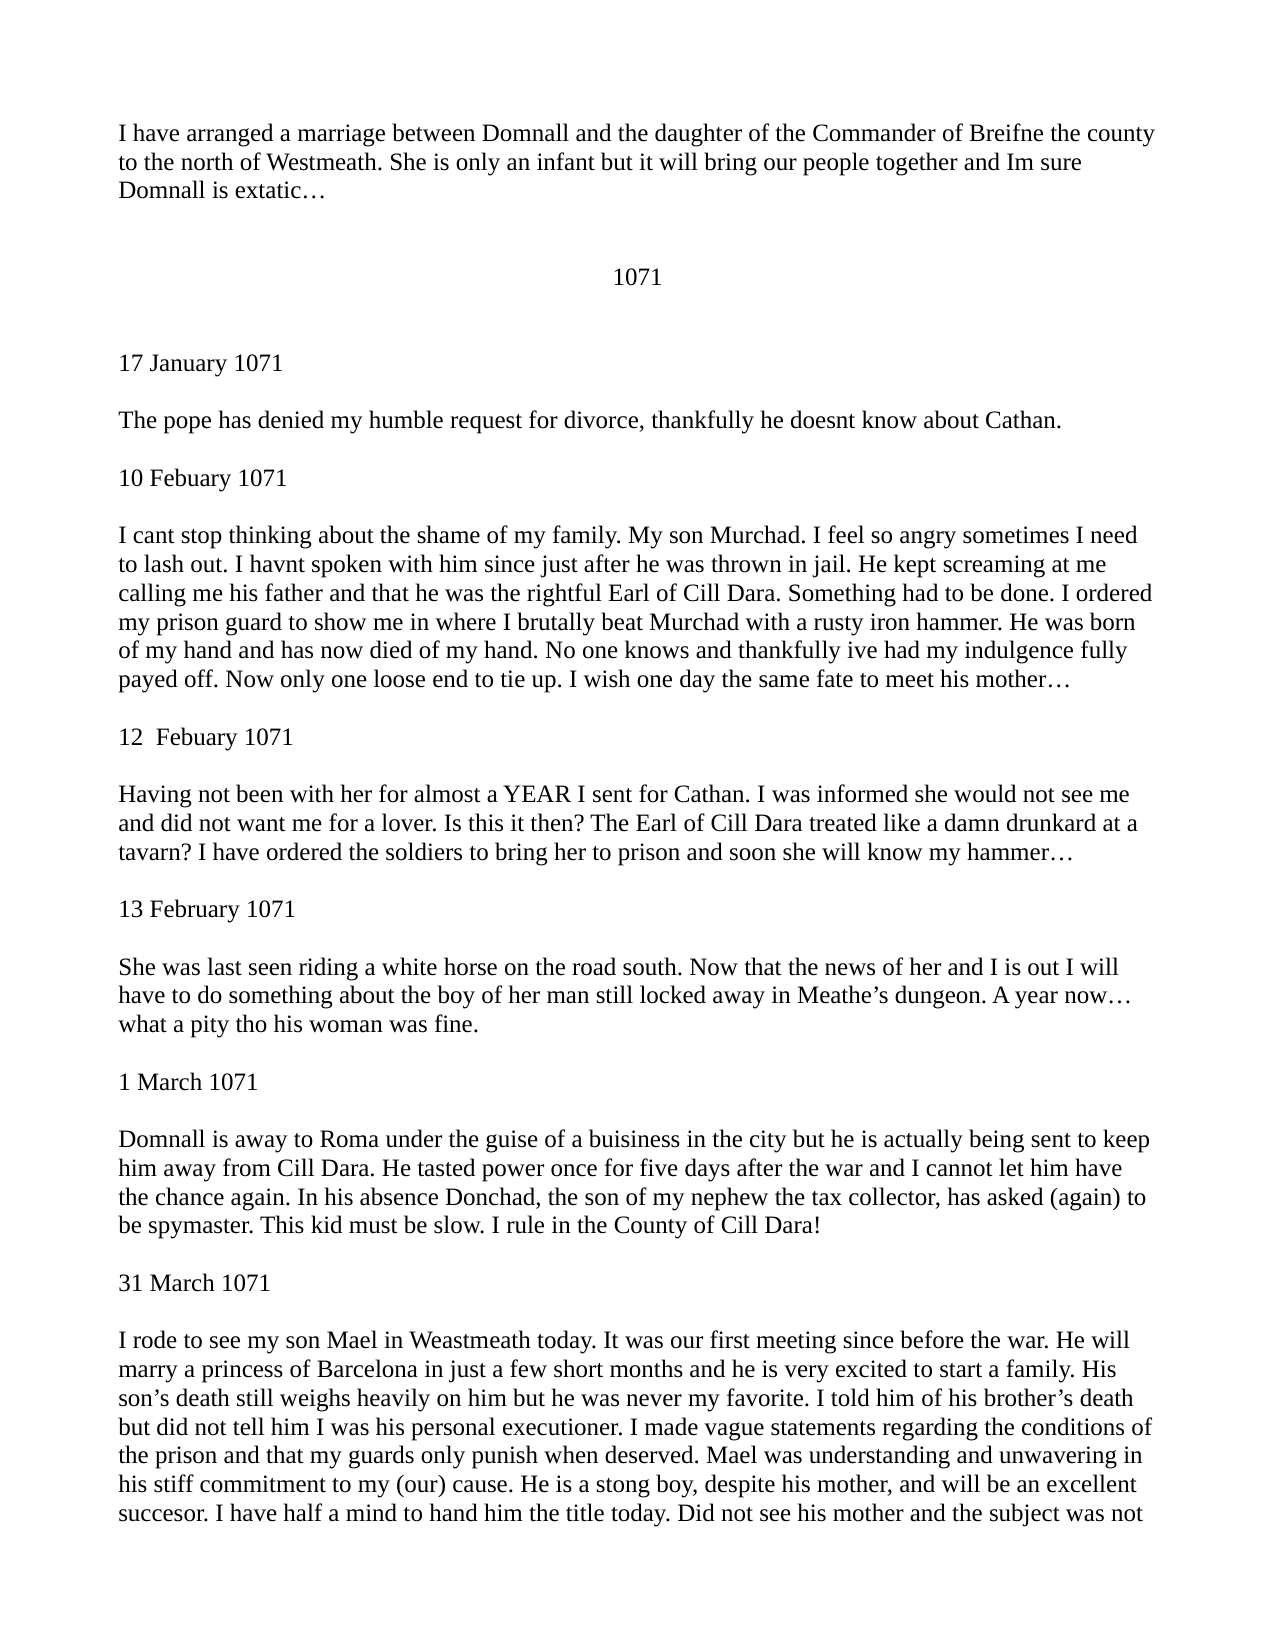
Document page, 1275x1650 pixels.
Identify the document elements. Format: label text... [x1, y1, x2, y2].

text 13 February 1071 [118, 894, 1157, 923]
text I have arranged a marriage between Domnall and the daughter of the Commander of Breifne the county to the north of Westmeath. She is only an infant but it will bring our people together and Im sure Domnall is extatic… [118, 118, 1157, 204]
text She was last seen riding a white horse on the road south. Now that the news of her and I is out I will have to do something about the boy of her man still locked away in Meathe’s dungeon. A year now… what a pity tho his woman was fine. [118, 952, 1157, 1038]
text 12 Febuary 1071 [118, 722, 1157, 751]
text Having not been with her for almost a YEAR I sent for Cathan. I was informed she would not see me and did not want me for a lover. Is this it then? The Earl of Cill Dara treated like a damn drunkard at a tavarn? I have ordered the soldiers to bring her to prison and soon she will know my hammer… [118, 779, 1157, 866]
text 1071 [118, 262, 1157, 291]
text 17 January 1071 [118, 348, 1157, 377]
text I rode to see my son Mael in Weastmeath today. It was our first meeting since before the war. He will marry a princess of Barcelona in just a few short months and he is very excited to start a family. His son’s death still weighs heavily on him but he was never my favorite. I told him of his brother’s death but did not tell him I was his personal executioner. I made vague statements regarding the conditions of the prison and that my guards only punish when deserved. Mael was understanding and unwavering in his stiff commitment to my (our) cause. He is a stong boy, despite his mother, and will be an excellent succesor. I have half a mind to hand him the title today. Did not see his mother and the subject was not [118, 1326, 1157, 1527]
text 10 Febuary 1071 [118, 463, 1157, 492]
text I cant stop thinking about the shame of my family. My son Murchad. I feel so angry sometimes I need to lash out. I havnt spoken with him since just after he was thrown in jail. He kept screaming at me calling me his father and that he was the rightful Earl of Cill Dara. Something had to be done. I ordered my prison guard to show me in where I brutally beat Murchad with a rusty iron hammer. He was born of my hand and has now died of my hand. No one knows and thankfully ive had my indulgence fully payed off. Now only one loose end to tie up. I wish one day the same fate to meet his mother… [118, 521, 1157, 693]
text The pope has denied my humble request for divorce, thankfully he doesnt know about Cathan. [118, 406, 1157, 434]
text 31 March 1071 [118, 1268, 1157, 1297]
text Domnall is away to Roma under the guise of a buisiness in the city but he is actually being sent to keep him away from Cill Dara. He tasted power once for five days after the war and I cannot let him have the chance again. In his absence Donchad, the son of my nephew the tax collector, has asked (again) to be spymaster. This kid must be slow. I rule in the County of Cill Dara! [118, 1124, 1157, 1239]
text 1 March 1071 [118, 1067, 1157, 1096]
